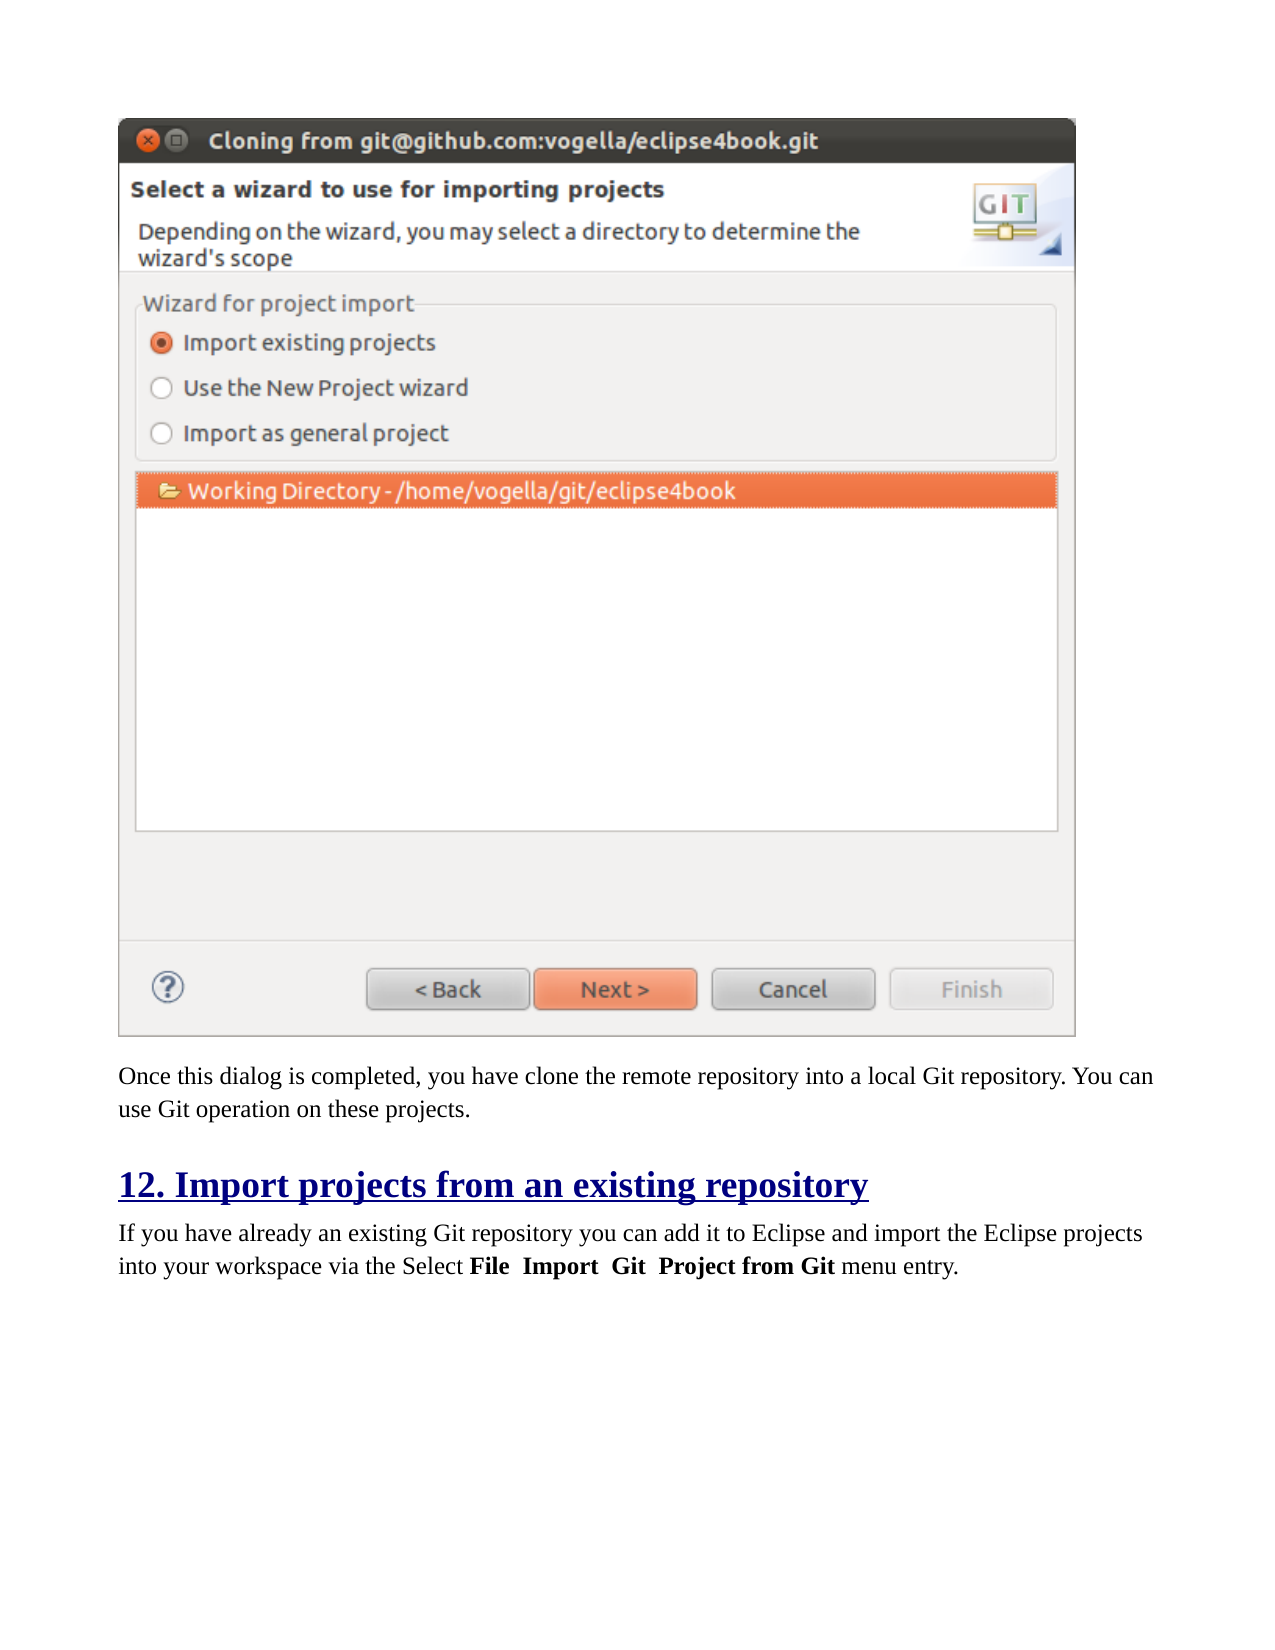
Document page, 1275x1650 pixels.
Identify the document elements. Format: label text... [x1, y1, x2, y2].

subtitle 12. Import projects from an existing repository [118, 1163, 1157, 1206]
text Once this dialog is completed, you have clone the remote repository into a local Git repository. You can use Git operation on these projects. [118, 1061, 1157, 1123]
text If you have already an existing Git repository you can add it to Eclipse and import the Eclipse projects into your workspace via the Select File Import Git Project from Git menu entry. [118, 1218, 1157, 1280]
picture [118, 118, 1076, 1037]
